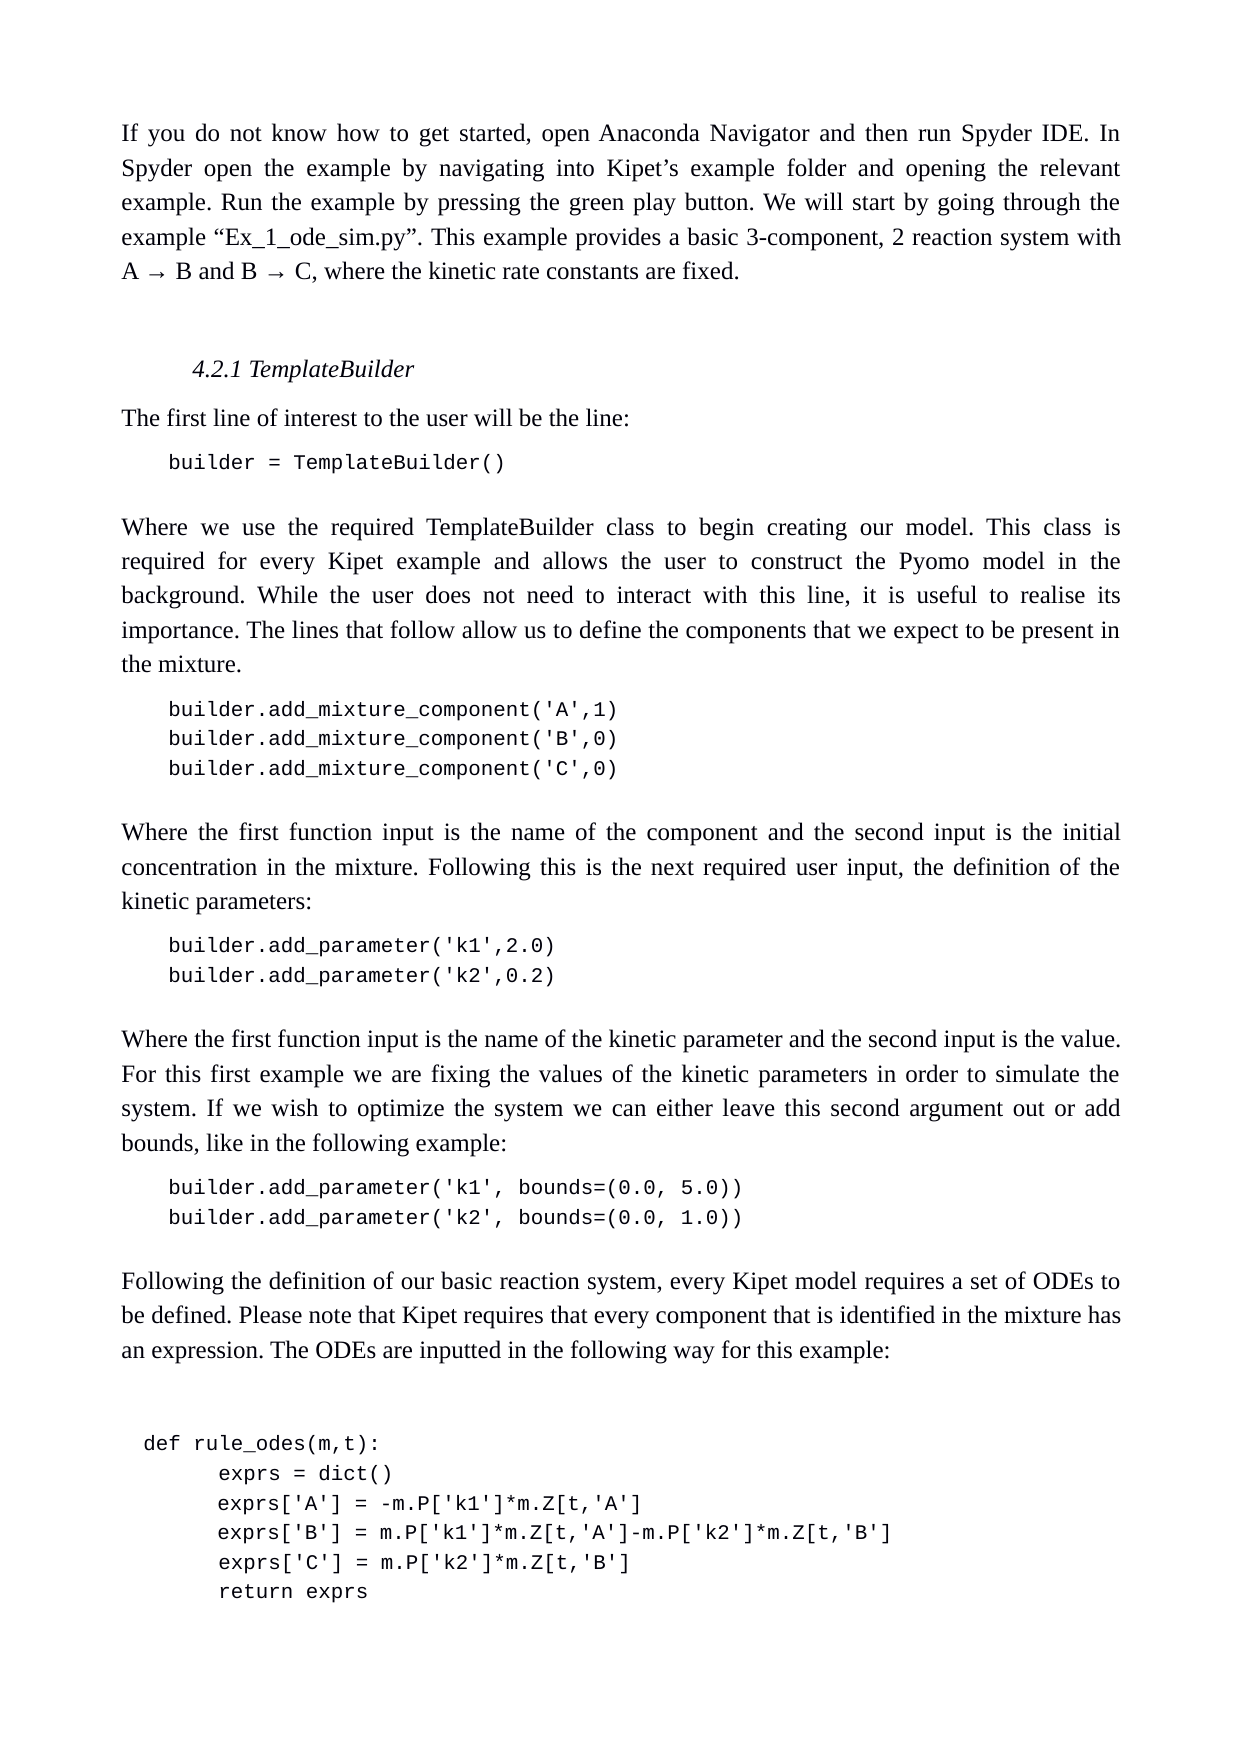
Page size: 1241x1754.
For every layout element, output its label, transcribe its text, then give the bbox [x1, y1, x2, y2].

text exprs['A'] = -m.P['k1']*m.Z[t,'A'] [118, 1492, 1116, 1516]
text Following the definition of our basic reaction system, every Kipet model requires a set of ODEs to be defined. Please note that Kipet requires that every component that is identified in the mixture has an expression. The ODEs are inputted in the following way for this example: [121, 1266, 1122, 1364]
text builder.add_parameter('k1',2.0) [118, 935, 1116, 959]
text exprs = dict() [118, 1463, 1116, 1486]
text return exprs [118, 1582, 1116, 1605]
text builder.add_parameter('k2',0.2) [118, 965, 1116, 989]
text Where the first function input is the name of the kinetic parameter and the second input is the value. For this first example we are fixing the values of the kinetic parameters in order to simulate the system. If we wish to optimize the system we can either leave this second argument out or add bounds, like in the following example: [121, 1024, 1122, 1157]
text builder.add_mixture_component('B',0) [118, 728, 1116, 752]
text builder.add_parameter('k2', bounds=(0.0, 1.0)) [118, 1207, 1116, 1230]
text 4.2.1 TemplateBuilder [121, 354, 1122, 383]
text The first line of interest to the user will be the line: [121, 403, 1122, 432]
text builder.add_parameter('k1', bounds=(0.0, 5.0)) [118, 1177, 1116, 1201]
text Where the first function input is the name of the component and the second input is the initial concentration in the mixture. Following this is the next required user input, the definition of the kinetic parameters: [121, 817, 1122, 915]
text builder.add_mixture_component('A',1) [118, 699, 1116, 722]
text builder.add_mixture_component('C',0) [118, 758, 1116, 782]
text def rule_odes(m,t): [118, 1433, 1116, 1457]
text exprs['B'] = m.P['k1']*m.Z[t,'A']-m.P['k2']*m.Z[t,'B'] [118, 1522, 1116, 1546]
text If you do not know how to get started, open Anaconda Navigator and then run Spyder IDE. In Spyder open the example by navigating into Kipet’s example folder and opening the relevant example. Run the example by pressing the green play button. We will start by going through the example “Ex_1_ode_sim.py”. This example provides a basic 3-component, 2 reaction system with A → B and B → C, where the kinetic rate constants are fixed. [121, 118, 1122, 285]
text builder = TemplateBuilder() [118, 452, 1116, 476]
text exprs['C'] = m.P['k2']*m.Z[t,'B'] [118, 1552, 1116, 1576]
text Where we use the required TemplateBuilder class to begin creating our model. This class is required for every Kipet example and allows the user to construct the Pyomo model in the background. While the user does not need to interact with this line, it is useful to realise its importance. The lines that follow allow us to define the components that we expect to be present in the mixture. [121, 512, 1122, 678]
